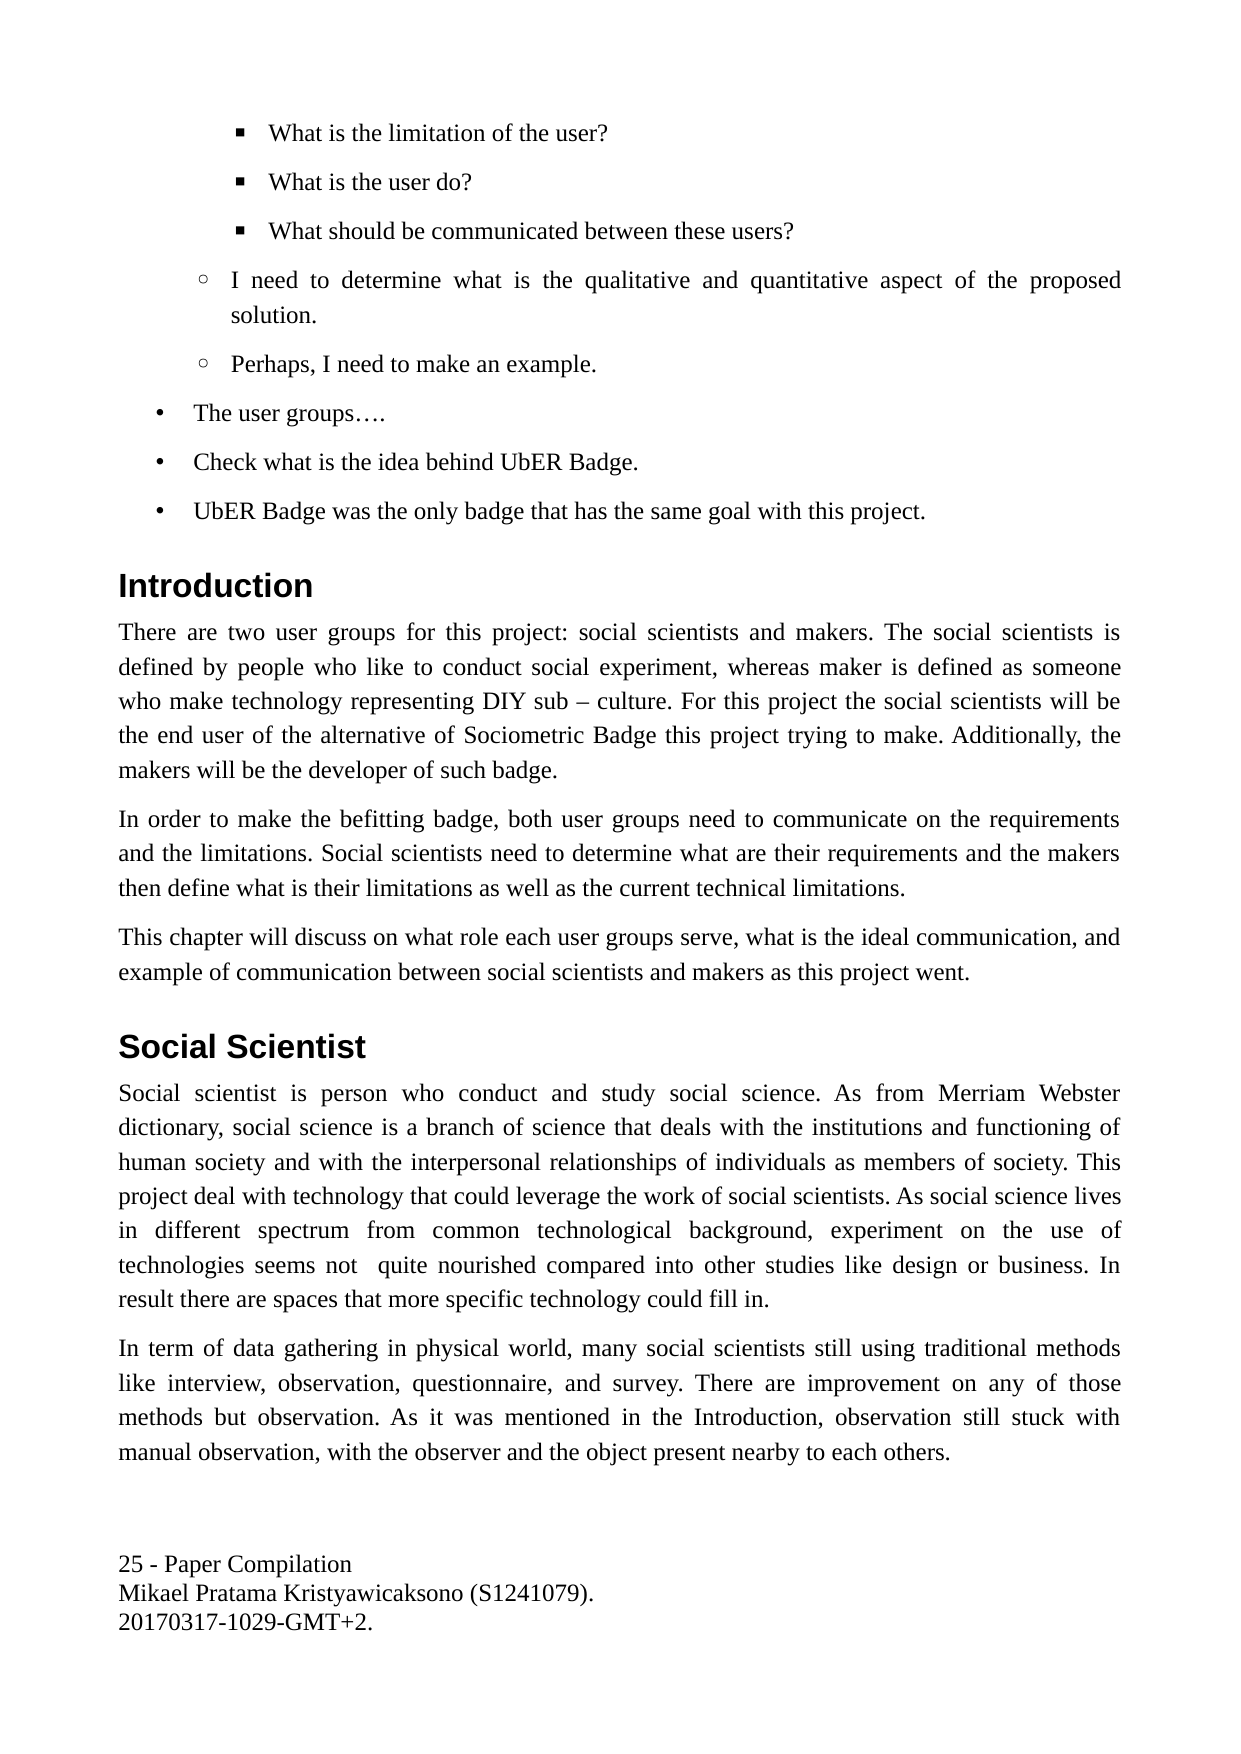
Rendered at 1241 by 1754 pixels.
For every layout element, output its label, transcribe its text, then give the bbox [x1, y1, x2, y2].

list I need to determine what is the qualitative and quantitative aspect of the proposed solution. [193, 265, 1122, 328]
list UbER Badge was the only badge that has the same goal with this project. [156, 496, 1122, 525]
text There are two user groups for this project: social scientists and makers. The social scientists is defined by people who like to conduct social experiment, whereas maker is defined as someone who make technology representing DIY sub – culture. For this project the social scientists will be the end user of the alternative of Sociometric Badge this project trying to make. Additionally, the makers will be the developer of such badge. [118, 617, 1122, 784]
list The user groups…. [156, 398, 1122, 427]
subtitle Introduction [118, 566, 1122, 604]
text In order to make the befitting badge, both user groups need to communicate on the requirements and the limitations. Social scientists need to determine what are their requirements and the makers then define what is their limitations as well as the current technical limitations. [118, 804, 1122, 902]
list Check what is the idea behind UbER Badge. [156, 447, 1122, 476]
subtitle Social Scientist [118, 1026, 1122, 1065]
text Social scientist is person who conduct and study social science. As from Merriam Webster dictionary, social science is a branch of science that deals with the institutions and functioning of human society and with the interpersonal relationships of individuals as members of society. This project deal with technology that could leverage the work of social scientists. As social science lives in different spectrum from common technological background, experiment on the use of technologies seems not quite nourished compared into other studies like design or business. In result there are spaces that more specific technology could fill in. [118, 1078, 1122, 1313]
text In term of data gathering in physical world, many social scientists still using traditional methods like interview, observation, questionnaire, and survey. There are improvement on any of those methods but observation. As it was mentioned in the Introduction, observation still stuck with manual observation, with the observer and the object present nearby to each others. [118, 1333, 1122, 1466]
list What is the user do? [231, 167, 1122, 196]
list What should be communicated between these users? [231, 216, 1122, 245]
list Perhaps, I need to make an example. [193, 349, 1122, 378]
list What is the limitation of the user? [231, 118, 1122, 147]
text This chapter will discuss on what role each user groups serve, what is the ideal communication, and example of communication between social scientists and makers as this project went. [118, 922, 1122, 985]
